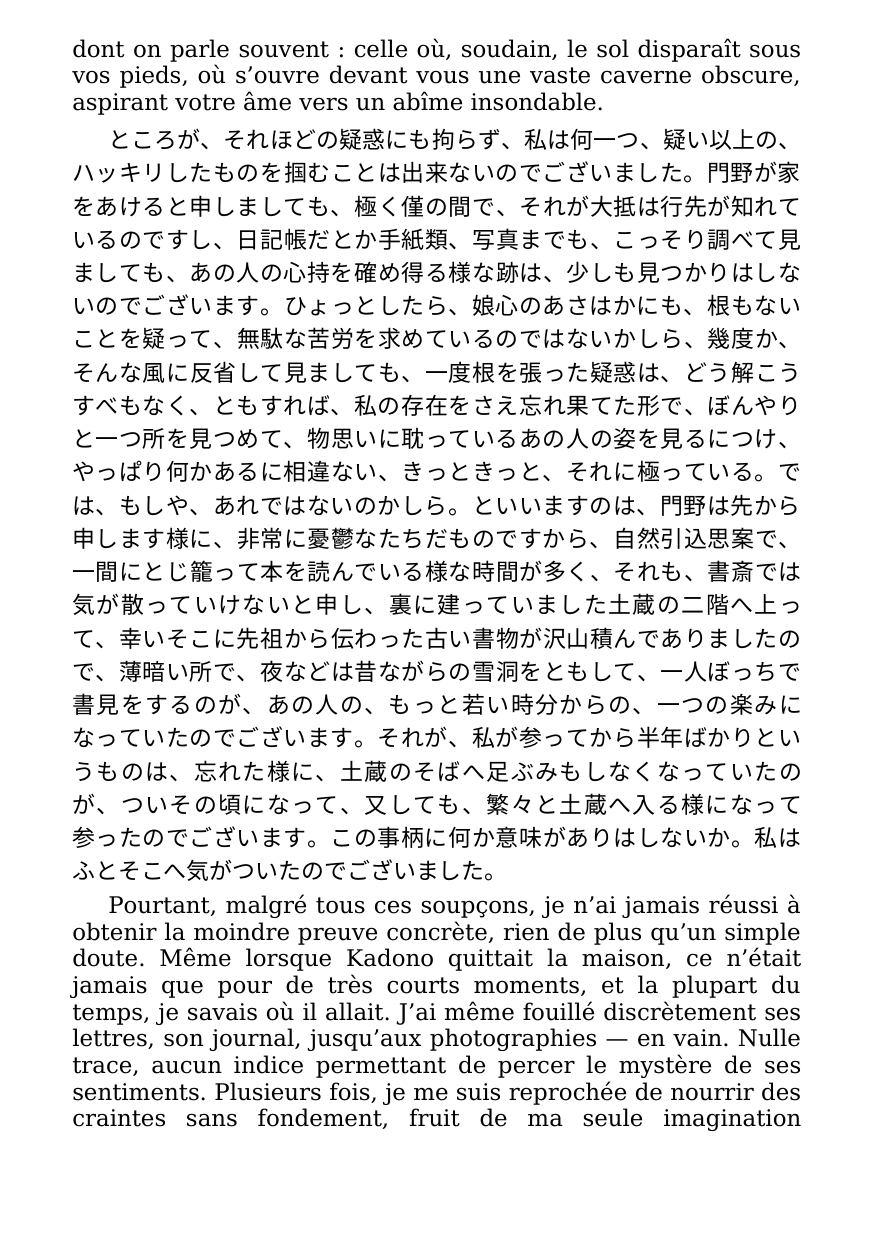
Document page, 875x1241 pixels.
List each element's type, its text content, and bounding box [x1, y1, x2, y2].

text ところが、それほどの疑惑にも拘らず、私は何一つ、疑い以上の、ハッキリしたものを掴むことは出来ないのでございました。門野が家をあけると申しましても、極く僅の間で、それが大抵は行先が知れているのですし、日記帳だとか手紙類、写真までも、こっそり調べて見ましても、あの人の心持を確め得る様な跡は、少しも見つかりはしないのでございます。ひょっとしたら、娘心のあさはかにも、根もないことを疑って、無駄な苦労を求めているのではないかしら、幾度か、そんな風に反省して見ましても、一度根を張った疑惑は、どう解こうすべもなく、ともすれば、私の存在をさえ忘れ果てた形で、ぼんやりと一つ所を見つめて、物思いに耽っているあの人の姿を見るにつけ、やっぱり何かあるに相違ない、きっときっと、それに極っている。では、もしや、あれではないのかしら。といいますのは、門野は先から申します様に、非常に憂鬱なたちだものですから、自然引込思案で、一間にとじ籠って本を読んでいる様な時間が多く、それも、書斎では気が散っていけないと申し、裏に建っていました土蔵の二階へ上って、幸いそこに先祖から伝わった古い書物が沢山積んでありましたので、薄暗い所で、夜などは昔ながらの雪洞をともして、一人ぼっちで書見をするのが、あの人の、もっと若い時分からの、一つの楽みになっていたのでございます。それが、私が参ってから半年ばかりというものは、忘れた様に、土蔵のそばへ足ぶみもしなくなっていたのが、ついその頃になって、又しても、繁々と土蔵へ入る様になって参ったのでございます。この事柄に何か意味がありはしないか。私はふとそこへ気がついたのでございました。 [72, 122, 802, 886]
text Pourtant, malgré tous ces soupçons, je n’ai jamais réussi à obtenir la moindre preuve concrète, rien de plus qu’un simple doute. Même lorsque Kadono quittait la maison, ce n’était jamais que pour de très courts moments, et la plupart du temps, je savais où il allait. J’ai même fouillé discrètement ses lettres, son journal, jusqu’aux photographies — en vain. Nulle trace, aucun indice permettant de percer le mystère de ses sentiments. Plusieurs fois, je me suis reprochée de nourrir des craintes sans fondement, fruit de ma seule imagination [72, 892, 802, 1132]
text dont on parle souvent : celle où, soudain, le sol disparaît sous vos pieds, où s’ouvre devant vous une vaste caverne obscure, aspirant votre âme vers un abîme insondable. [72, 36, 802, 116]
